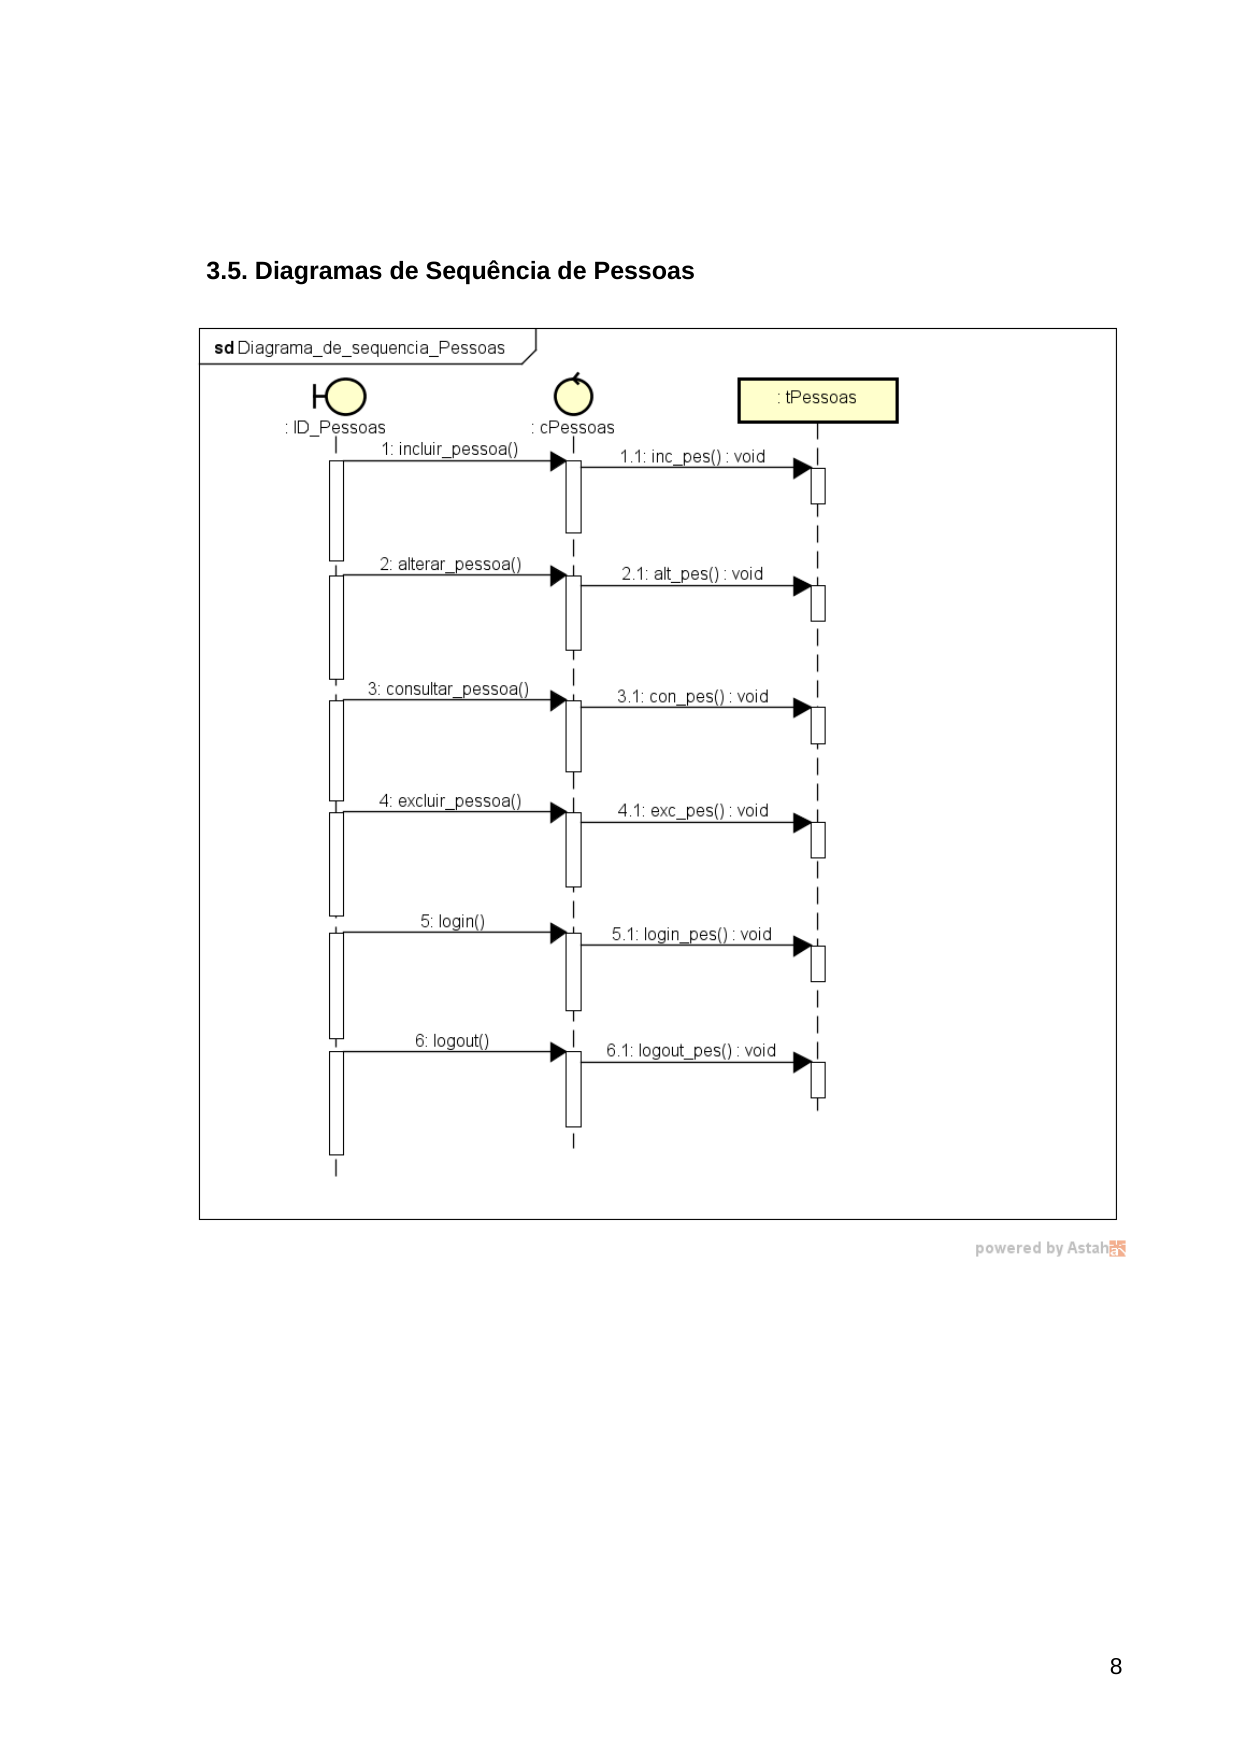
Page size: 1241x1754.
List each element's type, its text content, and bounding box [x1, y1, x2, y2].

text 3.5. Diagramas de Sequência de Pessoas [206, 256, 1122, 285]
picture [185, 314, 1131, 1262]
